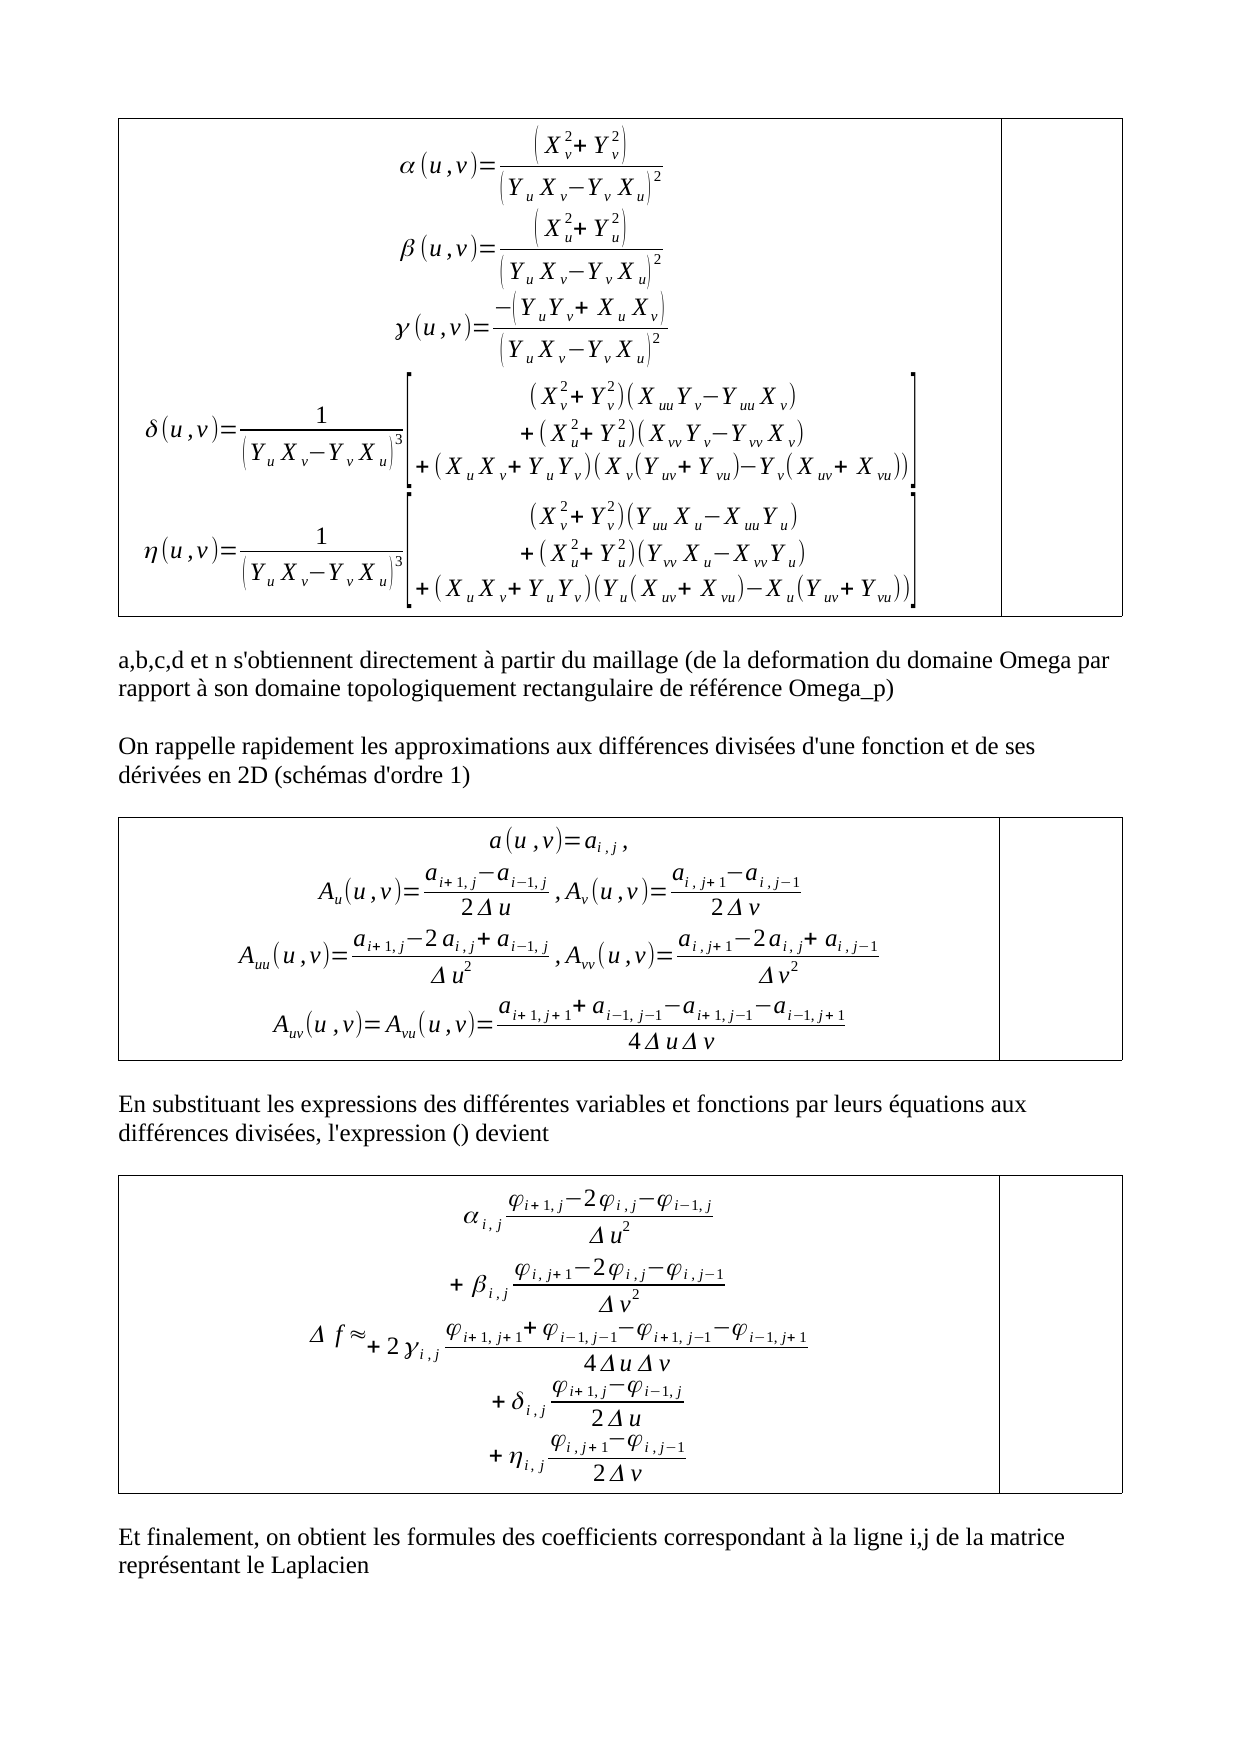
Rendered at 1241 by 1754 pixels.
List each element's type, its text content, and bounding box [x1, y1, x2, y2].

text On rappelle rapidement les approximations aux différences divisées d'une fonction et de ses dérivées en 2D (schémas d'ordre 1) [118, 731, 1122, 788]
table_header [1002, 119, 1122, 616]
table_header [119, 119, 1001, 616]
text Et finalement, on obtient les formules des coefficients correspondant à la ligne i,j de la matrice représentant le Laplacien [118, 1522, 1122, 1579]
text a,b,c,d et n s'obtiennent directement à partir du maillage (de la deformation du domaine Omega par rapport à son domaine topologiquement rectangulaire de référence Omega_p) [118, 645, 1122, 702]
table_header [119, 818, 999, 1060]
table_header [1000, 1176, 1122, 1493]
text En substituant les expressions des différentes variables et fonctions par leurs équations aux différences divisées, l'expression () devient [118, 1089, 1122, 1147]
table_header [119, 1176, 999, 1493]
table_header [1000, 818, 1122, 1060]
